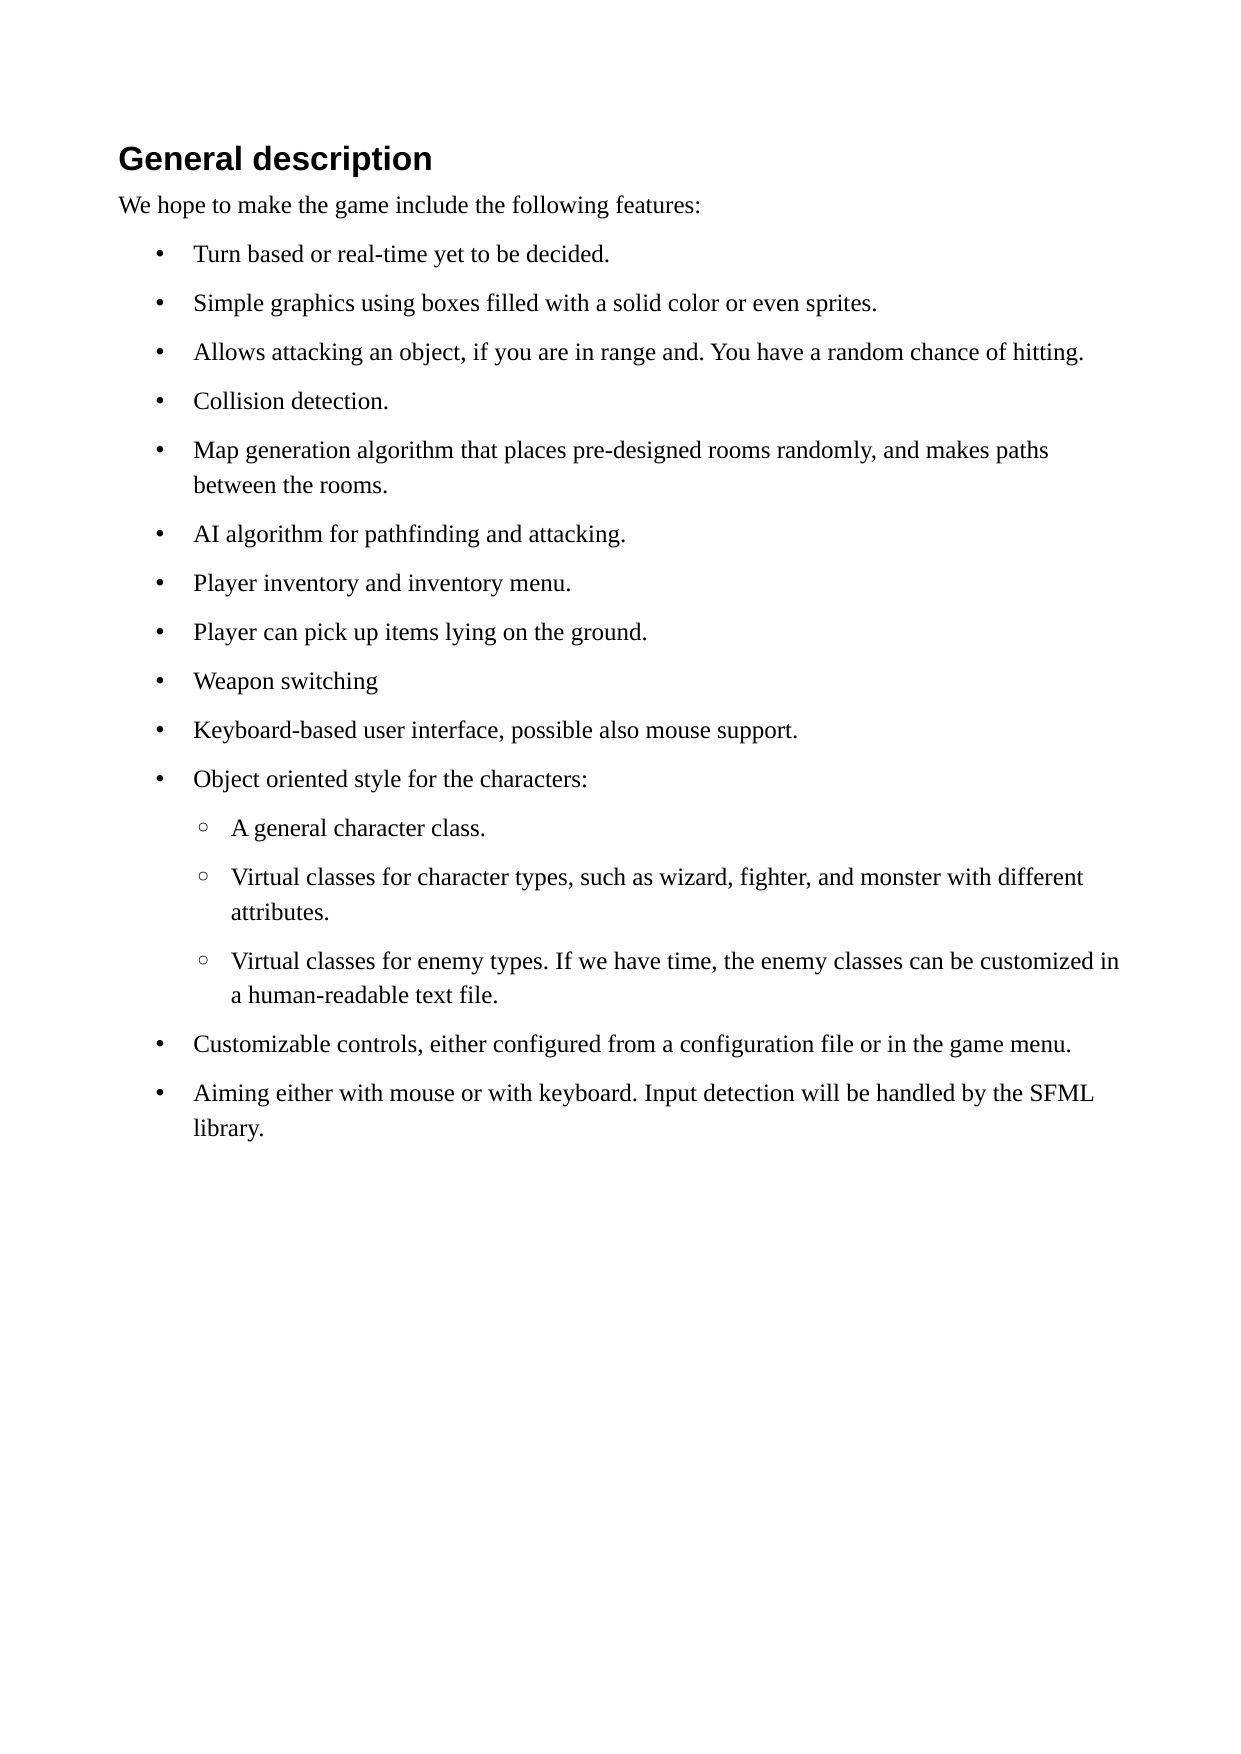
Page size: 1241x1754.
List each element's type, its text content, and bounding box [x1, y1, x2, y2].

list Simple graphics using boxes filled with a solid color or even sprites. [156, 288, 1122, 317]
list Player inventory and inventory menu. [156, 568, 1122, 597]
list AI algorithm for pathfinding and attacking. [156, 519, 1122, 548]
list Object oriented style for the characters: [156, 764, 1122, 793]
list Map generation algorithm that places pre-designed rooms randomly, and makes paths between the rooms. [156, 435, 1122, 499]
list Aiming either with mouse or with keyboard. Input detection will be handled by the SFML library. [156, 1078, 1122, 1142]
subtitle General description [118, 139, 1122, 178]
list Keyboard-based user interface, possible also mouse support. [156, 715, 1122, 744]
list Collision detection. [156, 386, 1122, 415]
list Virtual classes for character types, such as wizard, fighter, and monster with different attributes. [193, 862, 1122, 926]
list Allows attacking an object, if you are in range and. You have a random chance of hitting. [156, 337, 1122, 366]
text We hope to make the game include the following features: [118, 190, 1122, 219]
list Weapon switching [156, 666, 1122, 695]
list Virtual classes for enemy types. If we have time, the enemy classes can be customized in a human-readable text file. [193, 946, 1122, 1009]
list Player can pick up items lying on the ground. [156, 617, 1122, 646]
list Turn based or real-time yet to be decided. [156, 239, 1122, 268]
list A general character class. [193, 813, 1122, 842]
list Customizable controls, either configured from a configuration file or in the game menu. [156, 1029, 1122, 1058]
